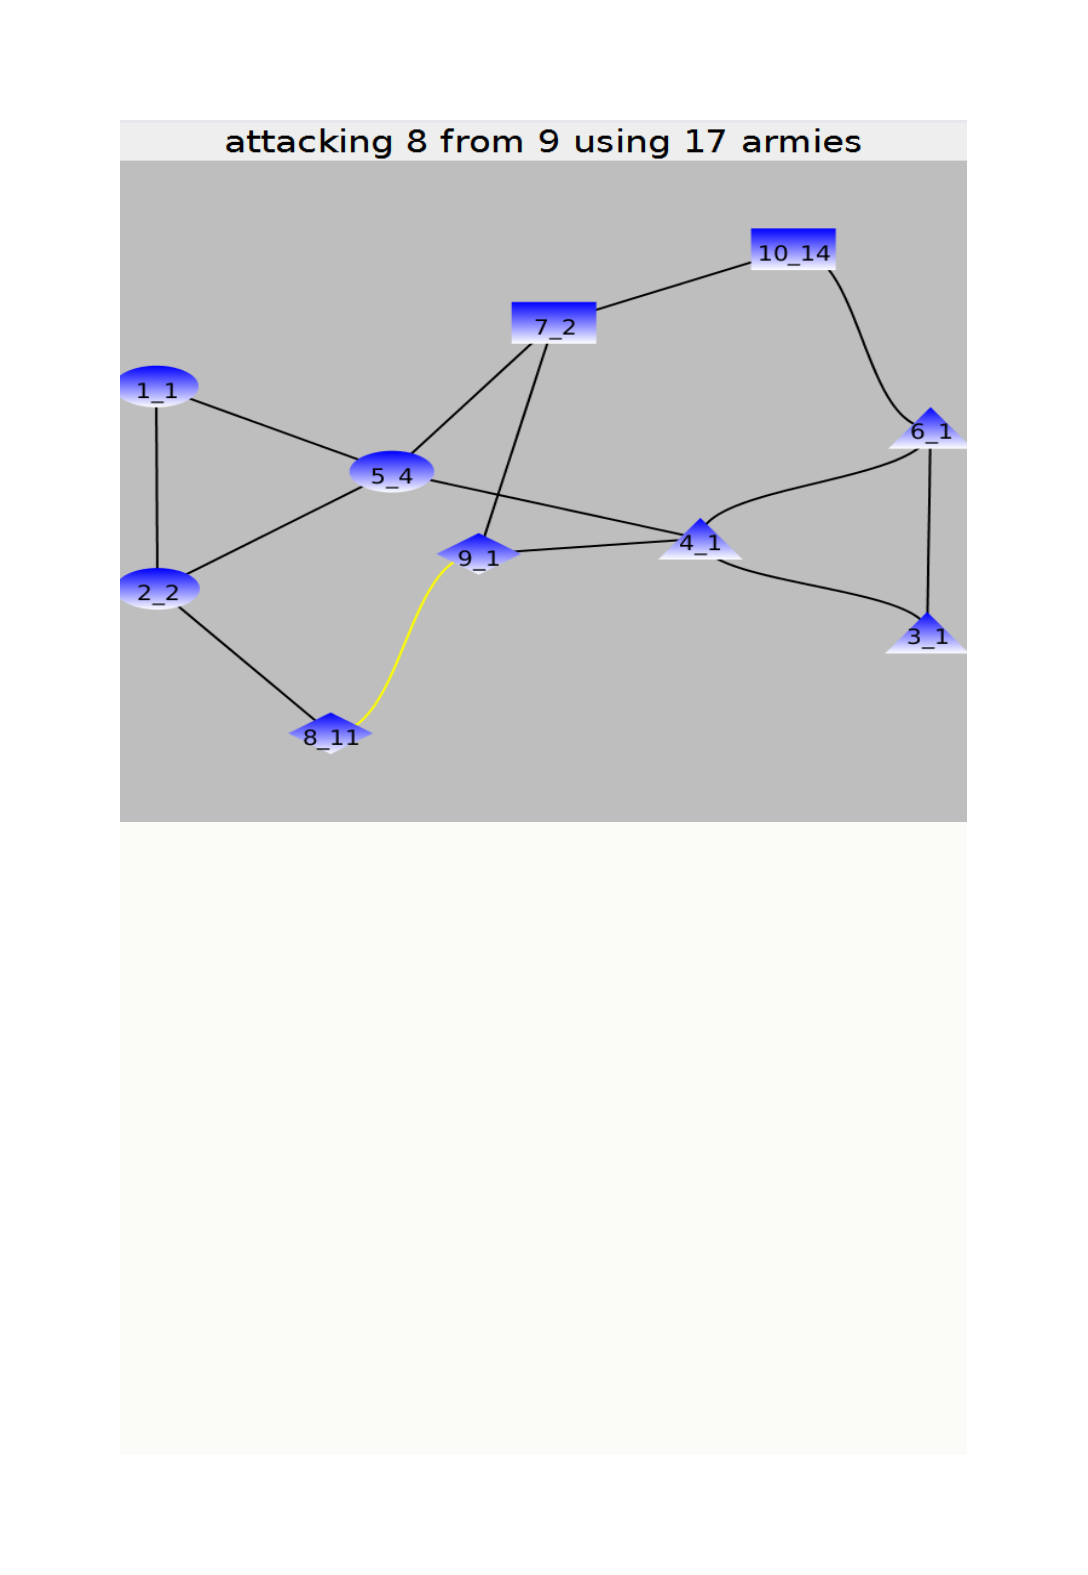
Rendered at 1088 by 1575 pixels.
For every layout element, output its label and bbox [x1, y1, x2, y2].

picture [120, 120, 967, 822]
